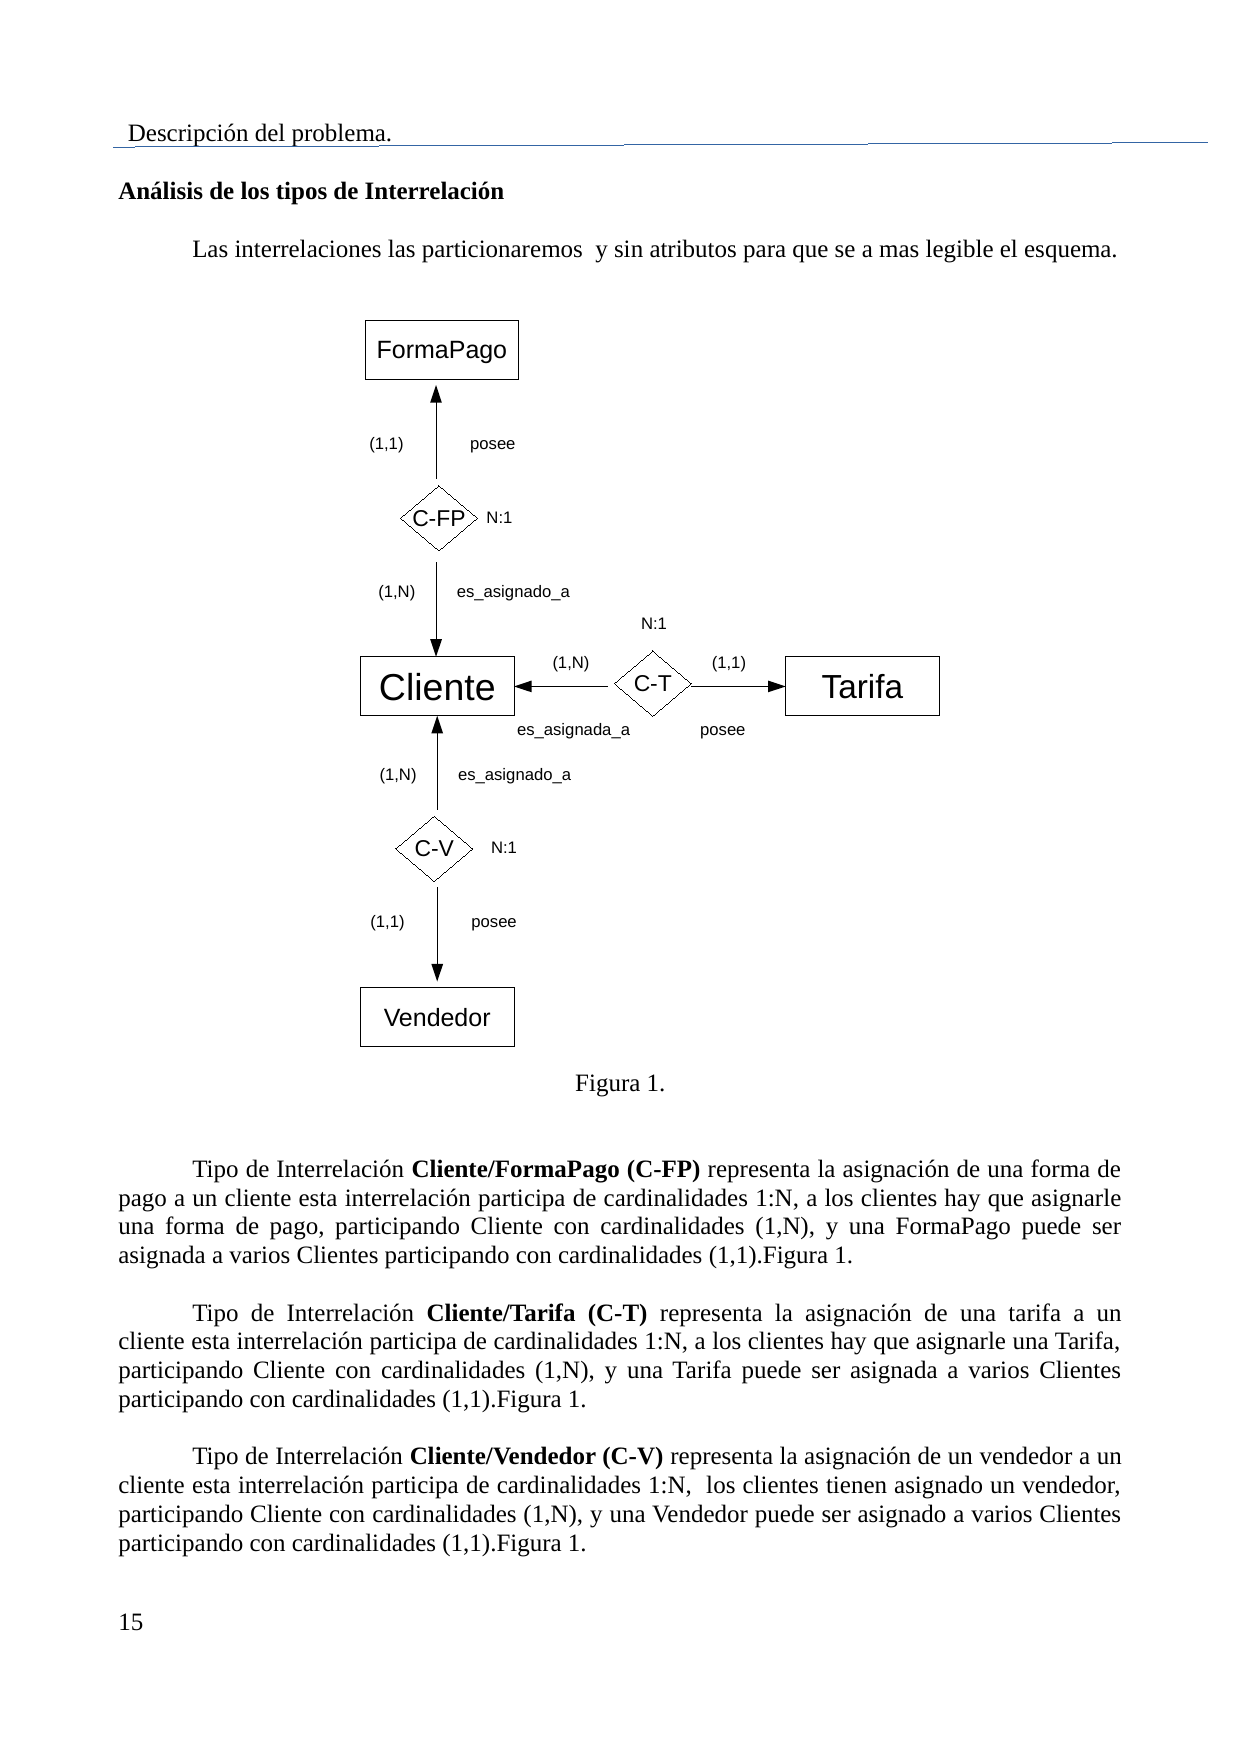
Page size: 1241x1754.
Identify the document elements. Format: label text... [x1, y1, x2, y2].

text Figura 1. [118, 1068, 1122, 1096]
text Tipo de Interrelación Cliente/FormaPago (C-FP) representa la asignación de una forma de pago a un cliente esta interrelación participa de cardinalidades 1:N, a los clientes hay que asignarle una forma de pago, participando Cliente con cardinalidades (1,N), y una FormaPago puede ser asignada a varios Clientes participando con cardinalidades (1,1).Figura 1. [118, 1154, 1122, 1269]
text Tipo de Interrelación Cliente/Tarifa (C-T) representa la asignación de una tarifa a un cliente esta interrelación participa de cardinalidades 1:N, a los clientes hay que asignarle una Tarifa, participando Cliente con cardinalidades (1,N), y una Tarifa puede ser asignada a varios Clientes participando con cardinalidades (1,1).Figura 1. [118, 1298, 1122, 1413]
text Tipo de Interrelación Cliente/Vendedor (C-V) representa la asignación de un vendedor a un cliente esta interrelación participa de cardinalidades 1:N, los clientes tienen asignado un vendedor, participando Cliente con cardinalidades (1,N), y una Vendedor puede ser asignado a varios Clientes participando con cardinalidades (1,1).Figura 1. [118, 1441, 1122, 1556]
text Análisis de los tipos de Interrelación [118, 176, 1122, 205]
text Las interrelaciones las particionaremos y sin atributos para que se a mas legible el esquema. [118, 234, 1122, 263]
